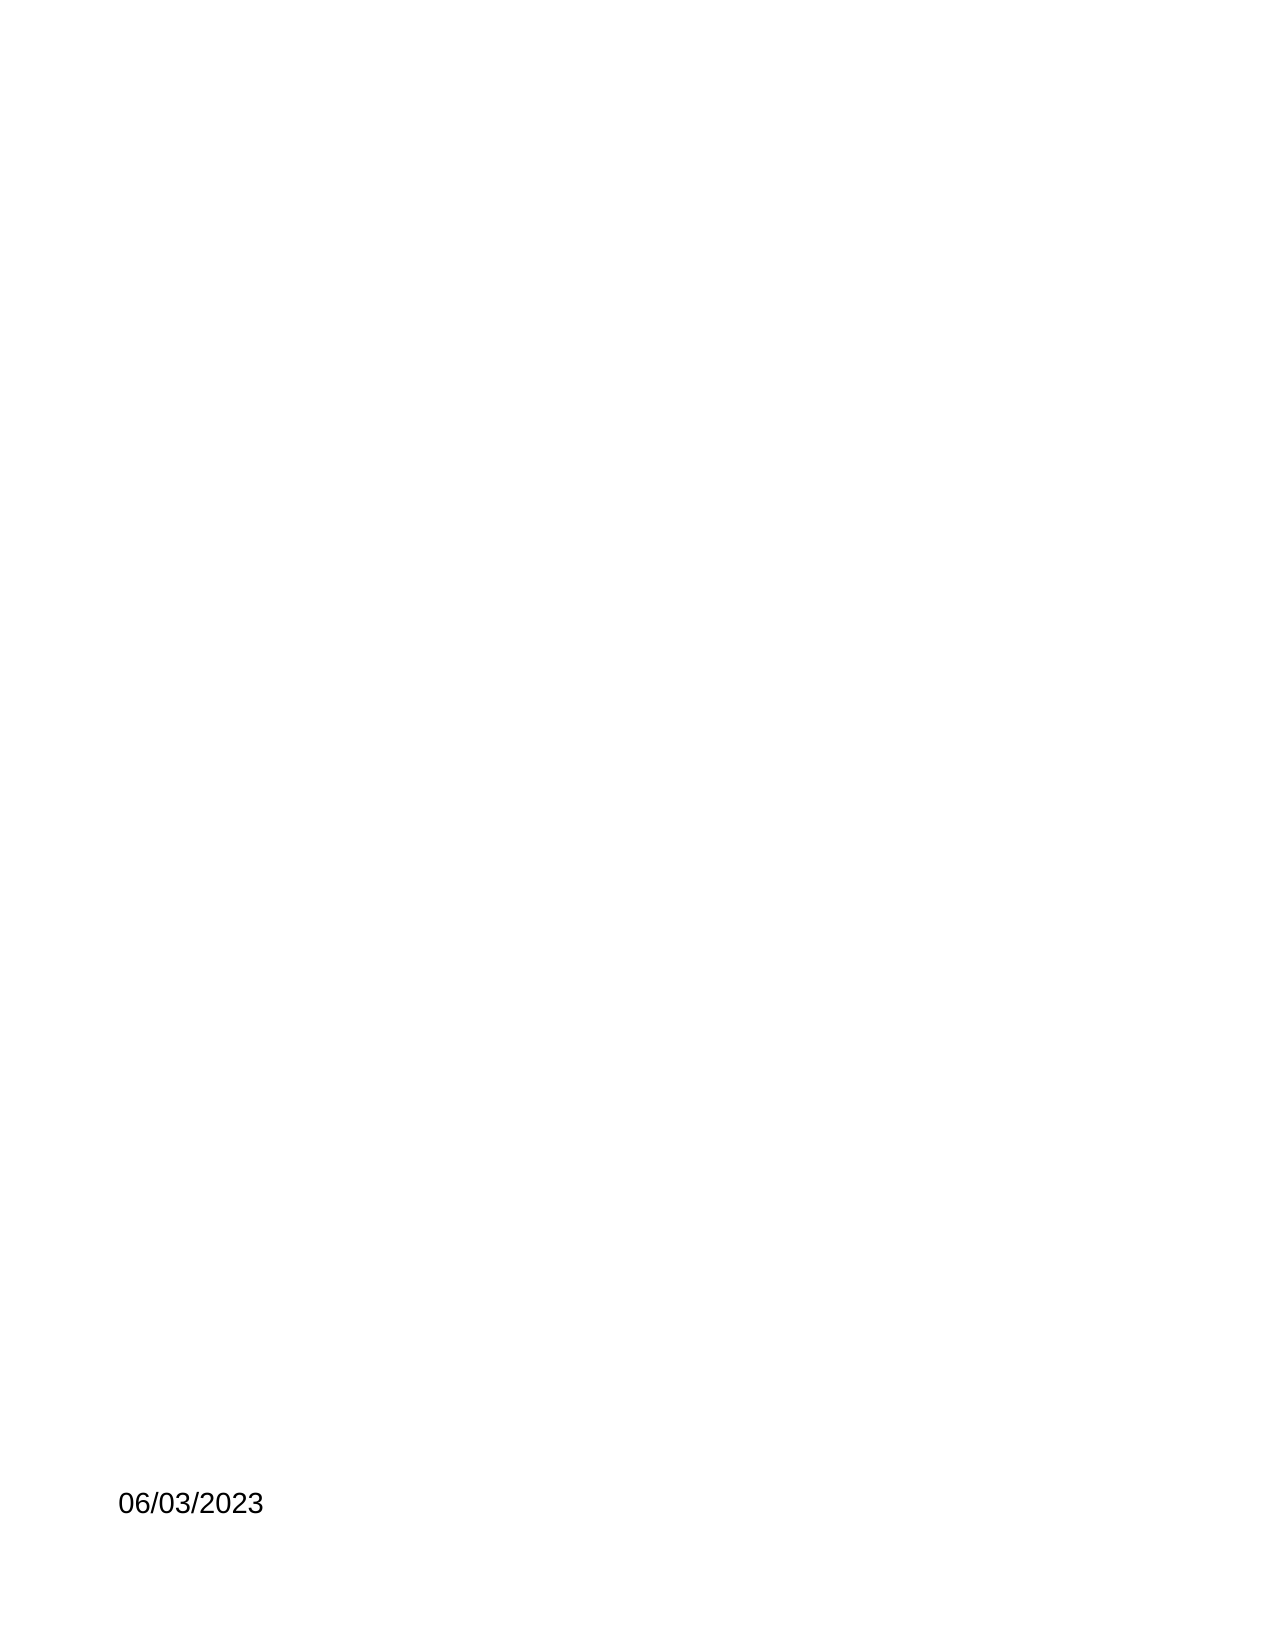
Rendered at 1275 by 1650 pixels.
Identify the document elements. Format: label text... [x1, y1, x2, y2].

text 06/03/2023 [118, 1486, 1157, 1519]
